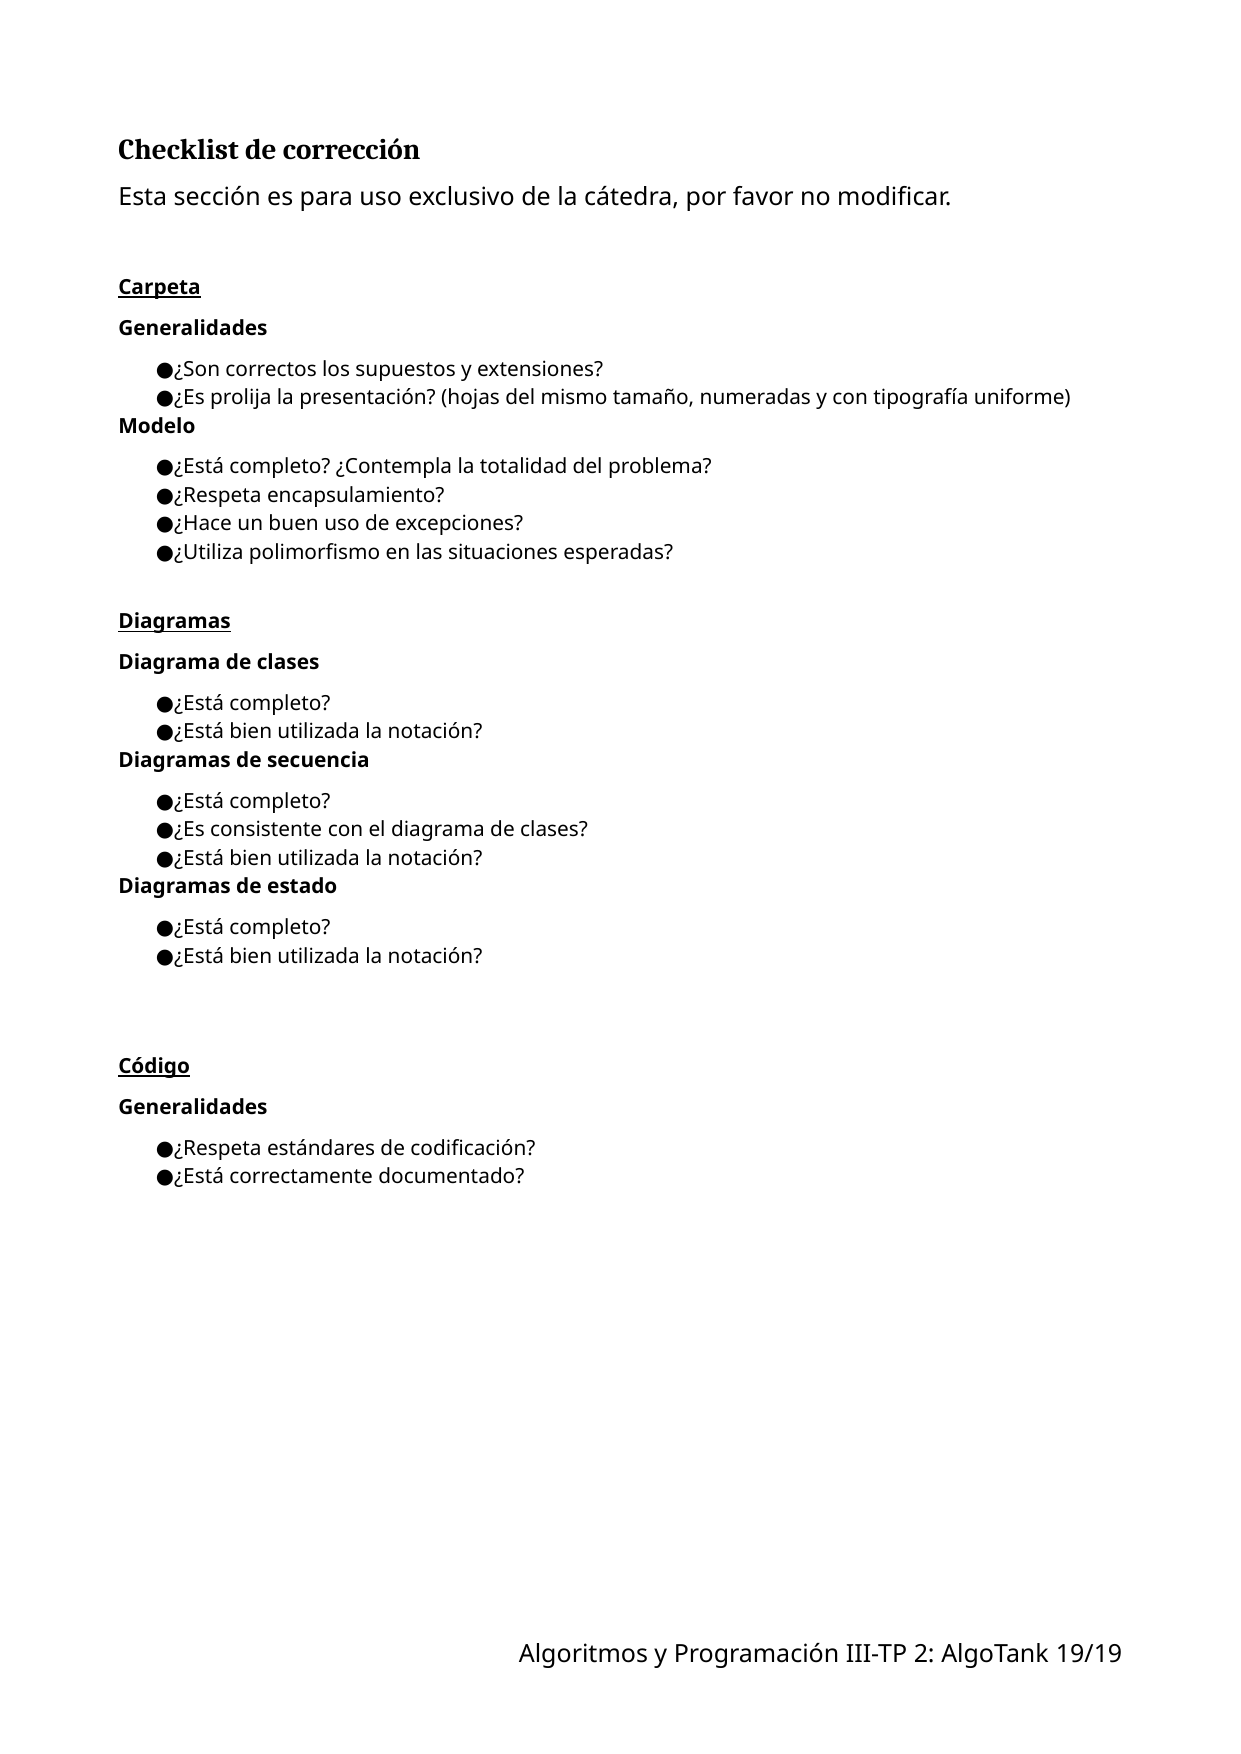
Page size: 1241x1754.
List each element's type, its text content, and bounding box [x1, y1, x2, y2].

text Esta sección es para uso exclusivo de la cátedra, por favor no modificar. [118, 179, 1122, 213]
list ¿Está bien utilizada la notación? [118, 717, 1122, 745]
list ¿Está completo? [118, 688, 1122, 717]
list ¿Está completo? ¿Contempla la totalidad del problema? [118, 452, 1122, 480]
text Generalidades [118, 1092, 1122, 1120]
list ¿Está correctamente documentado? [118, 1161, 1122, 1190]
text Carpeta [118, 272, 1122, 300]
list ¿Está bien utilizada la notación? [118, 843, 1122, 871]
list ¿Es prolija la presentación? (hojas del mismo tamaño, numeradas y con tipografía uniforme) [118, 382, 1122, 411]
list ¿Respeta estándares de codificación? [118, 1133, 1122, 1161]
text Modelo [118, 411, 1122, 439]
text Generalidades [118, 313, 1122, 341]
list ¿Utiliza polimorfismo en las situaciones esperadas? [118, 537, 1122, 565]
list ¿Está completo? [118, 912, 1122, 941]
list ¿Está completo? [118, 786, 1122, 814]
subtitle Checklist de corrección [118, 133, 1122, 166]
text Diagramas de secuencia [118, 745, 1122, 773]
list ¿Respeta encapsulamiento? [118, 480, 1122, 508]
list ¿Es consistente con el diagrama de clases? [118, 814, 1122, 843]
text Diagrama de clases [118, 647, 1122, 676]
list ¿Está bien utilizada la notación? [118, 941, 1122, 969]
text Código [118, 1051, 1122, 1079]
list ¿Son correctos los supuestos y extensiones? [118, 354, 1122, 382]
text Diagramas [118, 606, 1122, 635]
list ¿Hace un buen uso de excepciones? [118, 508, 1122, 537]
text Diagramas de estado [118, 871, 1122, 900]
